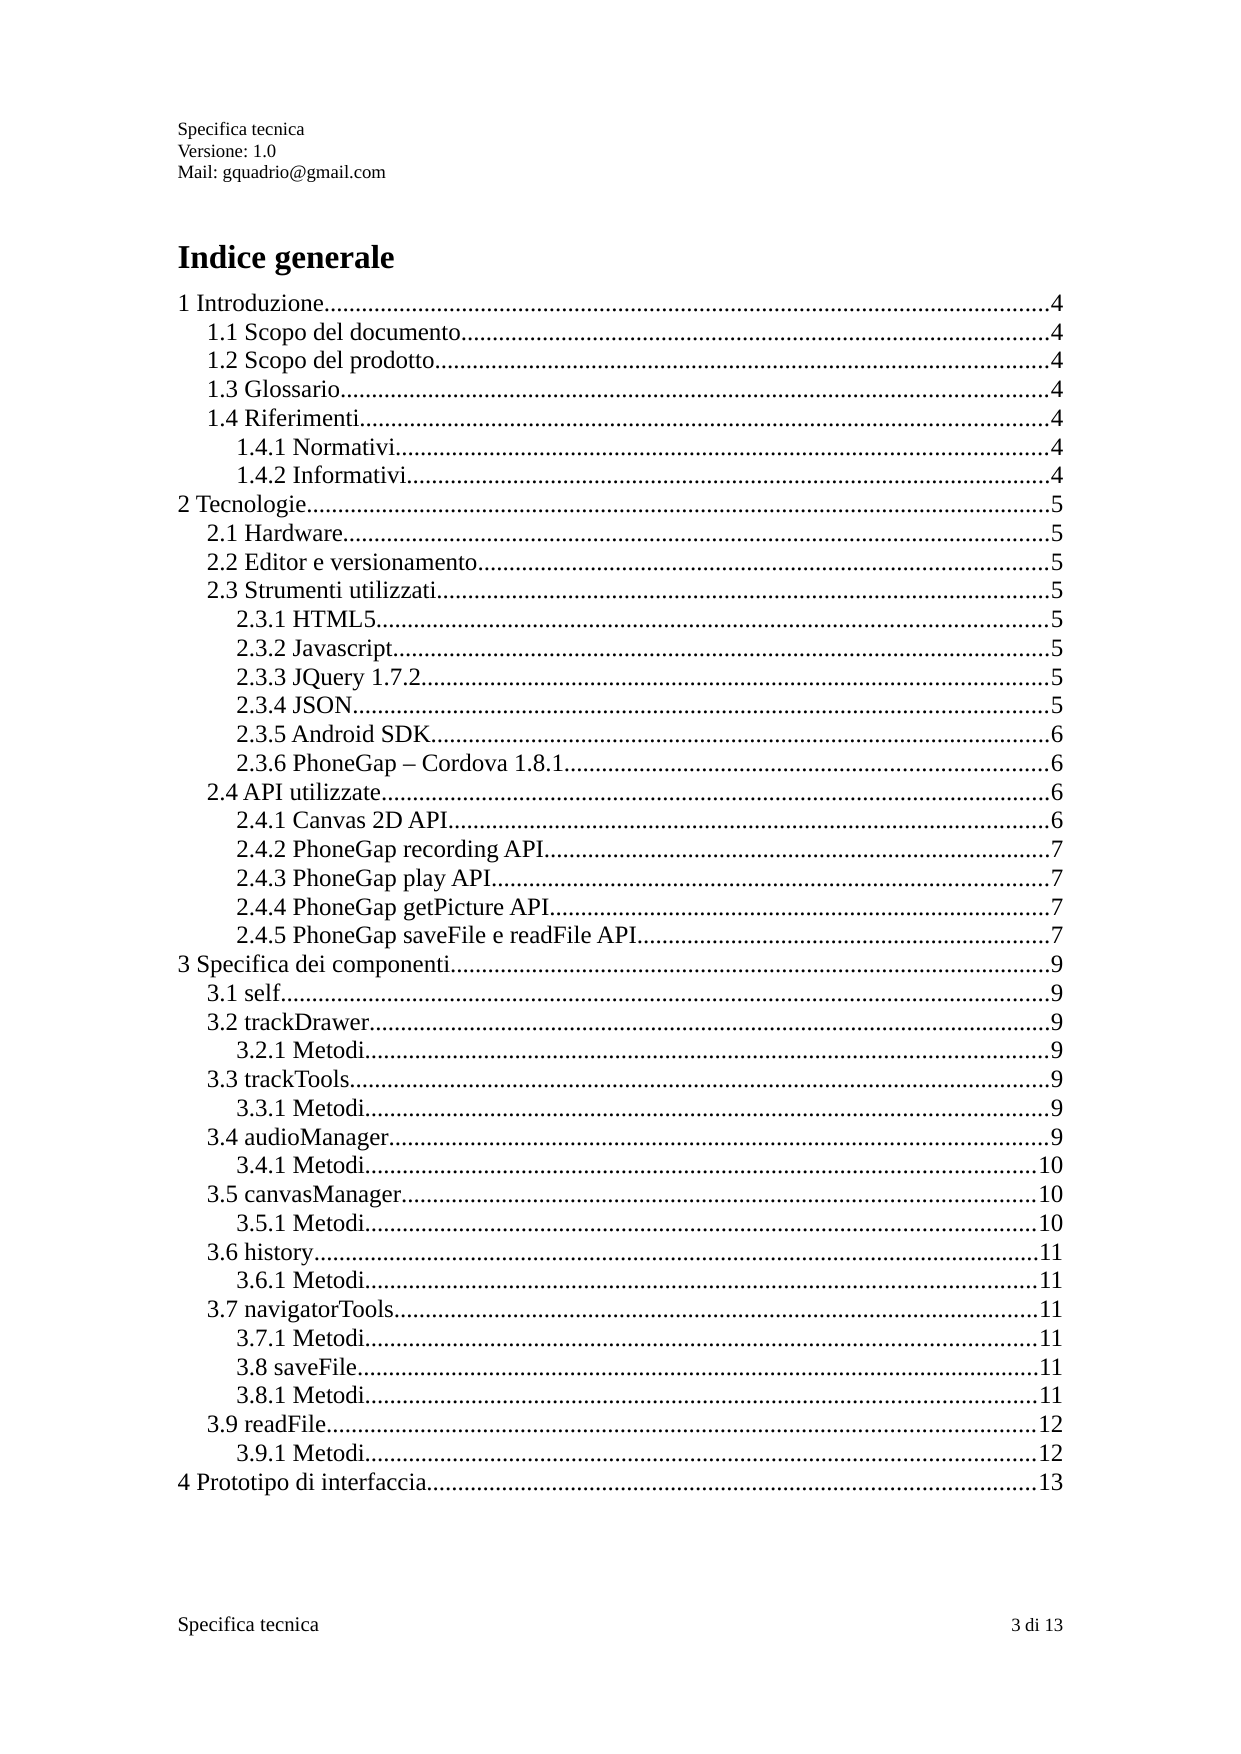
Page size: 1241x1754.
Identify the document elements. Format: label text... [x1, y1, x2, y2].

text 3.3.1 Metodi 9 [236, 1093, 1063, 1122]
text 1.4.1 Normativi 4 [236, 432, 1063, 461]
text 1.4 Riferimenti 4 [207, 403, 1063, 432]
text 3.6.1 Metodi 11 [236, 1266, 1063, 1294]
text 2 Tecnologie 5 [177, 489, 1063, 518]
text 2.3.3 JQuery 1.7.2 5 [236, 662, 1063, 691]
text 3.6 history 11 [207, 1237, 1063, 1266]
text 3.8 saveFile 11 [236, 1352, 1063, 1381]
text 2.4.5 PhoneGap saveFile e readFile API 7 [236, 921, 1063, 949]
text 3.1 self 9 [207, 978, 1063, 1007]
text 3.3 trackTools 9 [207, 1064, 1063, 1093]
text 3.4.1 Metodi 10 [236, 1151, 1063, 1179]
text 3.9 readFile 12 [207, 1409, 1063, 1438]
text 1.4.2 Informativi 4 [236, 461, 1063, 489]
subtitle Indice generale [177, 237, 1063, 276]
text 4 Prototipo di interfaccia 13 [177, 1467, 1063, 1496]
text 3.5 canvasManager 10 [207, 1179, 1063, 1208]
text 2.3.6 PhoneGap – Cordova 1.8.1 6 [236, 748, 1063, 777]
text 2.3.1 HTML5 5 [236, 604, 1063, 633]
text 3.4 audioManager 9 [207, 1122, 1063, 1151]
text 3.2 trackDrawer 9 [207, 1007, 1063, 1036]
text 2.4.1 Canvas 2D API 6 [236, 806, 1063, 834]
text 2.4.3 PhoneGap play API 7 [236, 863, 1063, 892]
text 1.1 Scopo del documento 4 [207, 317, 1063, 346]
text 1 Introduzione 4 [177, 288, 1063, 317]
text 3 Specifica dei componenti 9 [177, 949, 1063, 978]
text 2.3 Strumenti utilizzati 5 [207, 576, 1063, 604]
text 3.7 navigatorTools 11 [207, 1294, 1063, 1323]
text 2.3.2 Javascript 5 [236, 633, 1063, 662]
text 3.8.1 Metodi 11 [236, 1381, 1063, 1409]
text 3.5.1 Metodi 10 [236, 1208, 1063, 1237]
text 2.4.2 PhoneGap recording API 7 [236, 834, 1063, 863]
text 2.2 Editor e versionamento 5 [207, 547, 1063, 576]
text 1.2 Scopo del prodotto 4 [207, 346, 1063, 374]
text 2.4.4 PhoneGap getPicture API 7 [236, 892, 1063, 921]
text 2.3.4 JSON 5 [236, 691, 1063, 719]
text 3.9.1 Metodi 12 [236, 1438, 1063, 1467]
text 2.1 Hardware 5 [207, 518, 1063, 547]
text 3.7.1 Metodi 11 [236, 1323, 1063, 1352]
text 2.3.5 Android SDK 6 [236, 719, 1063, 748]
text 1.3 Glossario 4 [207, 374, 1063, 403]
text 2.4 API utilizzate 6 [207, 777, 1063, 806]
text 3.2.1 Metodi 9 [236, 1036, 1063, 1064]
